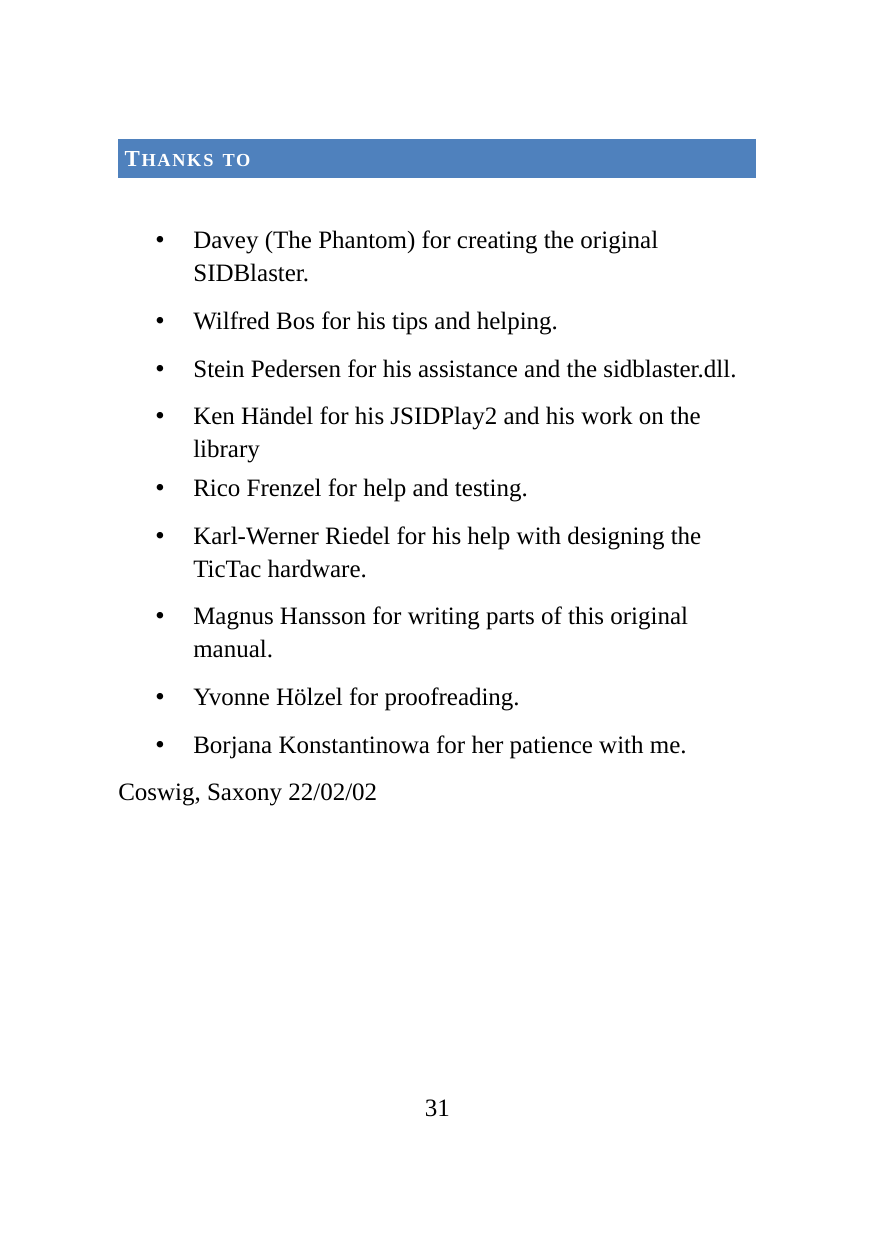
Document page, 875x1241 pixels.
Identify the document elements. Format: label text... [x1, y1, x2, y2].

list Stein Pedersen for his assistance and the sidblaster.dll. [156, 354, 756, 382]
list Karl-Werner Riedel for his help with designing the TicTac hardware. [156, 521, 756, 583]
list Yvonne Hölzel for proofreading. [156, 682, 756, 711]
list Wilfred Bos for his tips and helping. [156, 306, 756, 335]
list Davey (The Phantom) for creating the original SIDBlaster. [156, 225, 756, 287]
list Rico Frenzel for help and testing. [156, 473, 756, 502]
list Ken Händel for his JSIDPlay2 and his work on the library [156, 401, 756, 463]
list Magnus Hansson for writing parts of this original manual. [156, 601, 756, 663]
list Borjana Konstantinowa for her patience with me. [156, 730, 756, 758]
list Coswig, Saxony 22/02/02 [118, 777, 756, 806]
subtitle Thanks to [124, 145, 750, 172]
